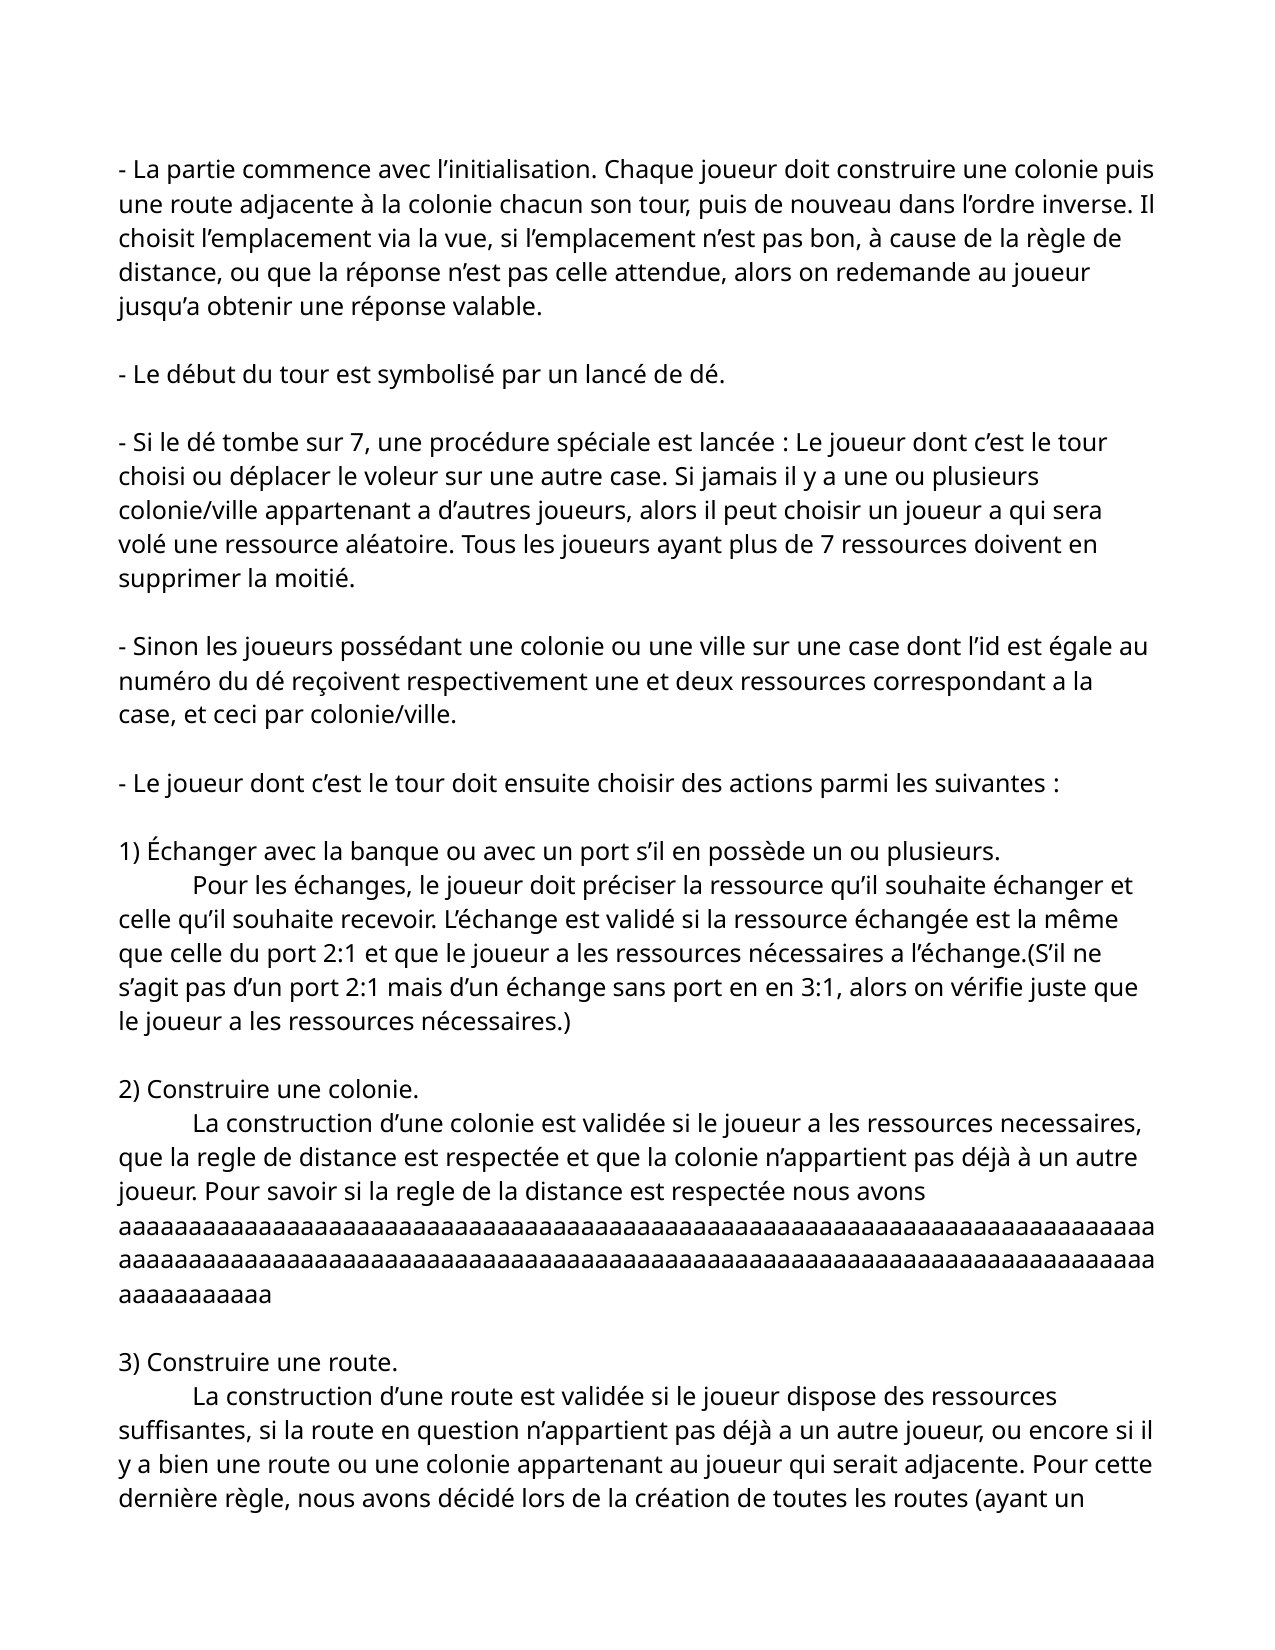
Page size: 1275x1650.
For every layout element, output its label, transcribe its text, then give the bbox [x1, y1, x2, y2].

text - La partie commence avec l’initialisation. Chaque joueur doit construire une colonie puis une route adjacente à la colonie chacun son tour, puis de nouveau dans l’ordre inverse. Il choisit l’emplacement via la vue, si l’emplacement n’est pas bon, à cause de la règle de distance, ou que la réponse n’est pas celle attendue, alors on redemande au joueur jusqu’a obtenir une réponse valable. [118, 152, 1157, 322]
text - Sinon les joueurs possédant une colonie ou une ville sur une case dont l’id est égale au numéro du dé reçoivent respectivement une et deux ressources correspondant a la case, et ceci par colonie/ville. [118, 629, 1157, 731]
text La construction d’une route est validée si le joueur dispose des ressources suffisantes, si la route en question n’appartient pas déjà a un autre joueur, ou encore si il y a bien une route ou une colonie appartenant au joueur qui serait adjacente. Pour cette dernière règle, nous avons décidé lors de la création de toutes les routes (ayant un [118, 1378, 1157, 1515]
text Pour les échanges, le joueur doit préciser la ressource qu’il souhaite échanger et celle qu’il souhaite recevoir. L’échange est validé si la ressource échangée est la même que celle du port 2:1 et que le joueur a les ressources nécessaires a l’échange.(S’il ne s’agit pas d’un port 2:1 mais d’un échange sans port en en 3:1, alors on vérifie juste que le joueur a les ressources nécessaires.) [118, 867, 1157, 1038]
text 1) Échanger avec la banque ou avec un port s’il en possède un ou plusieurs. [118, 833, 1157, 867]
text 2) Construire une colonie. [118, 1072, 1157, 1106]
text - Le joueur dont c’est le tour doit ensuite choisir des actions parmi les suivantes : [118, 765, 1157, 799]
text - Le début du tour est symbolisé par un lancé de dé. [118, 357, 1157, 391]
text La construction d’une colonie est validée si le joueur a les ressources necessaires, que la regle de distance est respectée et que la colonie n’appartient pas déjà à un autre joueur. Pour savoir si la regle de la distance est respectée nous avons aaaaaaaaaaaaaaaaaaaaaaaaaaaaaaaaaaaaaaaaaaaaaaaaaaaaaaaaaaaaaaaaaaaaaaaaaaaaaaaaaaaaaaaaaaaaaaaaaaaaaaaaaaaaaaaaaaaaaaaaaaaaaaaaaaaaaaaaaaaaaaaaaaaaaaaaaaaaaaa [118, 1106, 1157, 1310]
text - Si le dé tombe sur 7, une procédure spéciale est lancée : Le joueur dont c’est le tour choisi ou déplacer le voleur sur une autre case. Si jamais il y a une ou plusieurs colonie/ville appartenant a d’autres joueurs, alors il peut choisir un joueur a qui sera volé une ressource aléatoire. Tous les joueurs ayant plus de 7 ressources doivent en supprimer la moitié. [118, 425, 1157, 595]
text 3) Construire une route. [118, 1344, 1157, 1378]
